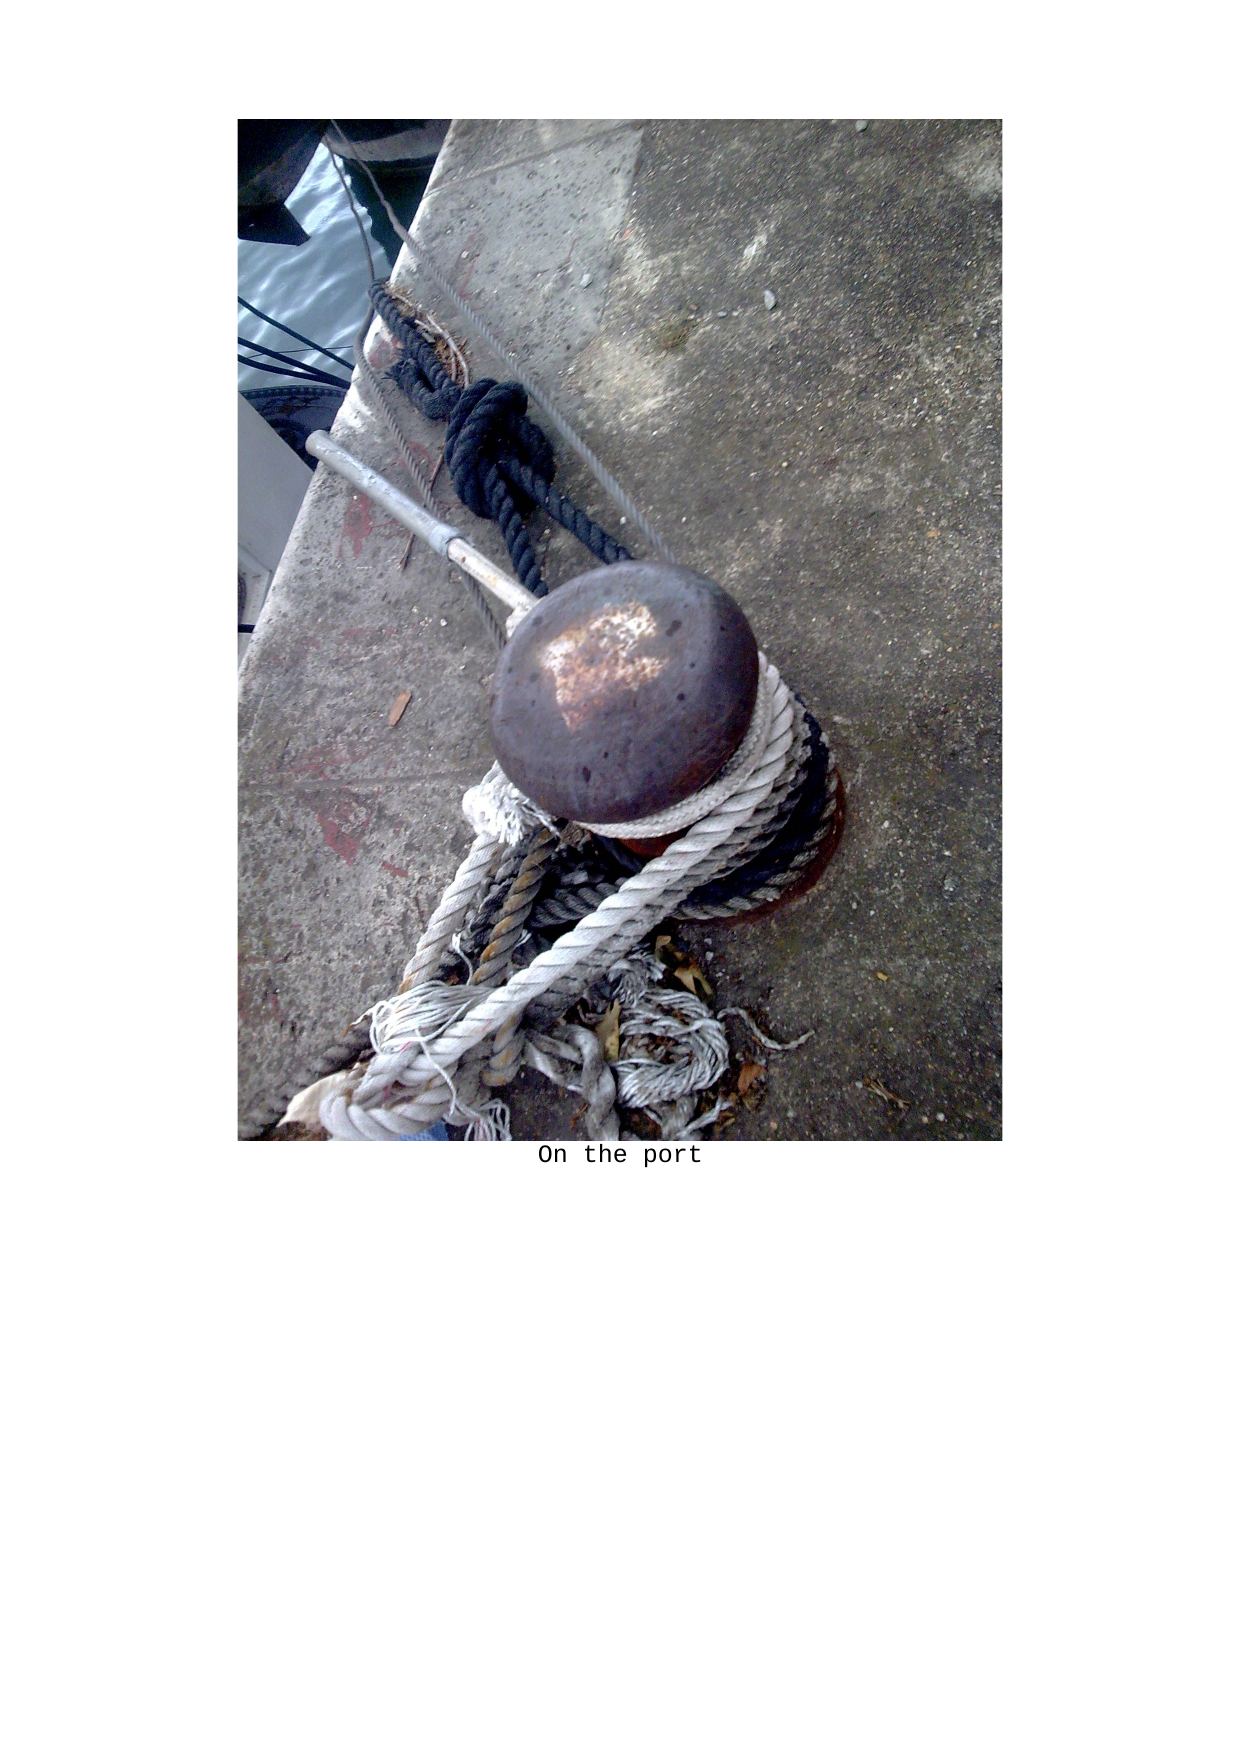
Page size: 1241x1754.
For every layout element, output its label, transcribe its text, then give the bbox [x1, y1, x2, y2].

text On the port [118, 1001, 1122, 1170]
picture [237, 119, 1003, 1141]
